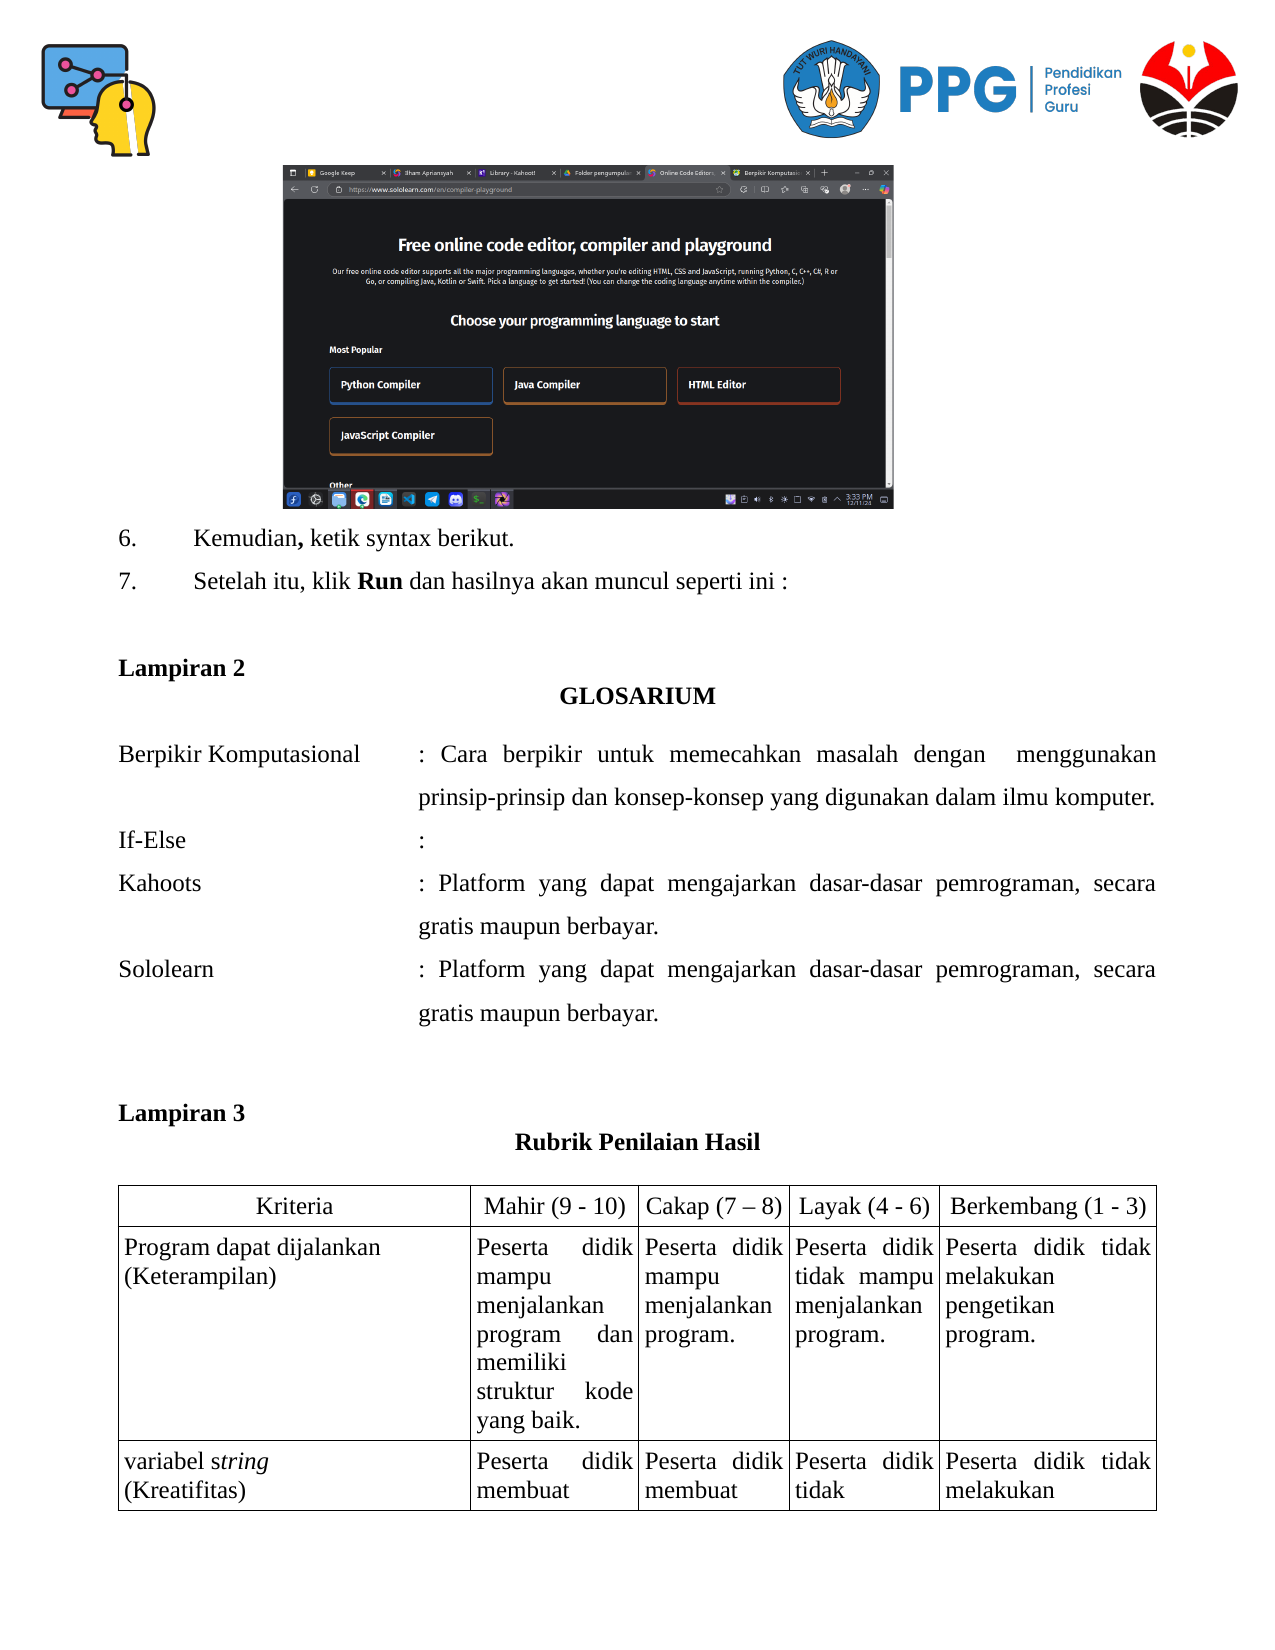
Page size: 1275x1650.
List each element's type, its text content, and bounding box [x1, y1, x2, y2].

table_header Kriteria [119, 1186, 470, 1226]
table_header Berkembang (1 - 3) [940, 1186, 1156, 1226]
table_cell Peserta didik tidak mampu menjalankan program. [790, 1227, 939, 1439]
table_header Cakap (7 – 8) [639, 1186, 789, 1226]
text Lampiran 3 [118, 1098, 1157, 1127]
list Kemudian, ketik syntax berikut. [118, 176, 1157, 552]
table_cell Peserta didik mampu menjalankan program dan memiliki struktur kode yang baik. [471, 1227, 638, 1439]
table_cell Peserta didik membuat [471, 1441, 638, 1509]
table_header Mahir (9 - 10) [471, 1186, 638, 1226]
text Sololearn : Platform yang dapat mengajarkan dasar-dasar pemrograman, secara gratis maupun berbayar. [118, 954, 1157, 1026]
list Setelah itu, klik Run dan hasilnya akan muncul seperti ini : [118, 566, 1157, 595]
table_cell Peserta didik tidak melakukan [940, 1441, 1156, 1509]
table_cell variabel string (Kreatifitas) [119, 1441, 470, 1509]
text Kahoots : Platform yang dapat mengajarkan dasar-dasar pemrograman, secara gratis maupun berbayar. [118, 868, 1157, 940]
table_cell Peserta didik membuat [639, 1441, 789, 1509]
table_cell Peserta didik tidak melakukan pengetikan program. [940, 1227, 1156, 1439]
table_cell Program dapat dijalankan (Keterampilan) [119, 1227, 470, 1439]
table_cell Peserta didik mampu menjalankan program. [639, 1227, 789, 1439]
text Berpikir Komputasional : Cara berpikir untuk memecahkan masalah dengan menggunakan prinsip-prinsip dan konsep-konsep yang digunakan dalam ilmu komputer. [118, 739, 1157, 811]
text Rubrik Penilaian Hasil [118, 1127, 1157, 1156]
text If-Else : [118, 825, 1157, 854]
picture [0, 9, 166, 175]
table_cell Peserta didik tidak [790, 1441, 939, 1509]
picture [767, 20, 1252, 156]
table_header Layak (4 - 6) [790, 1186, 939, 1226]
text Lampiran 2 [118, 653, 1157, 681]
picture [282, 165, 894, 509]
text GLOSARIUM [118, 681, 1157, 710]
